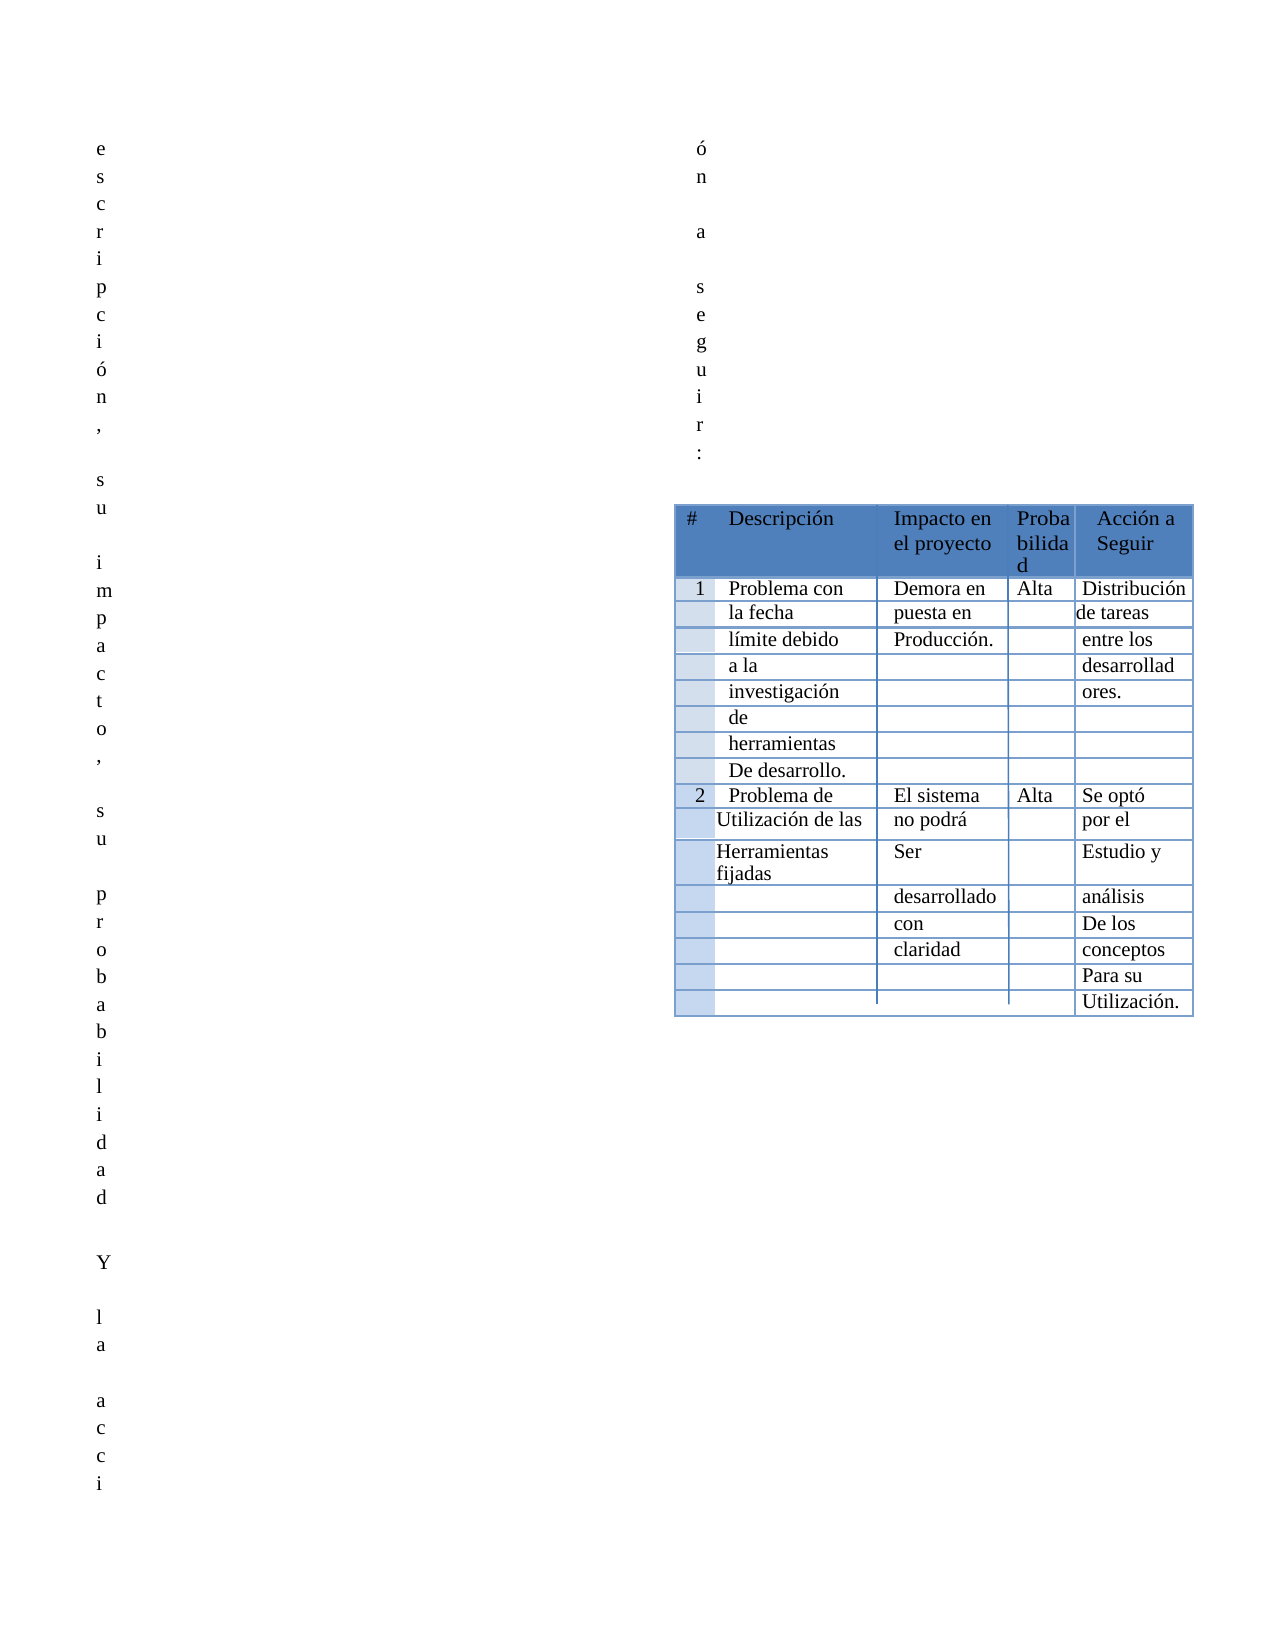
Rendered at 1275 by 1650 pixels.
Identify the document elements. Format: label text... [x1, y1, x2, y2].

table_cell Alta [1010, 785, 1074, 807]
table_cell [1010, 965, 1074, 989]
table_cell [715, 913, 876, 937]
table_cell herramientas [715, 733, 876, 757]
table_cell [1003, 707, 1007, 731]
table_cell [1076, 759, 1192, 783]
table_cell [676, 655, 715, 679]
table_cell [1003, 841, 1007, 884]
table_cell [715, 965, 876, 989]
table_cell [1003, 655, 1007, 679]
table_cell puesta en [879, 602, 1003, 626]
table_cell ores. [1076, 681, 1192, 705]
table_cell Problema con [715, 579, 876, 600]
table_cell de [715, 707, 876, 731]
table_cell [676, 809, 715, 838]
table_header [1003, 506, 1007, 576]
table_cell [1003, 759, 1007, 783]
table_header Impacto en el proyecto [879, 506, 1003, 576]
table_cell [879, 759, 1003, 783]
table_cell [1009, 681, 1074, 705]
table_cell [1003, 785, 1007, 807]
table_cell 1 [676, 579, 715, 600]
table_cell [1003, 965, 1008, 989]
table_cell [1003, 991, 1074, 1015]
table_cell [1003, 602, 1007, 626]
table_cell [1076, 733, 1192, 757]
table_cell [1010, 939, 1074, 963]
table_cell [676, 681, 715, 705]
table_cell de tareas [1076, 602, 1192, 626]
table_cell [676, 913, 715, 937]
table_cell [1003, 939, 1008, 963]
table_cell desarrollado [879, 886, 1003, 911]
table_cell Estudio y [1076, 841, 1192, 884]
table_cell [715, 939, 876, 963]
table_cell claridad [879, 939, 1003, 963]
table_cell [879, 991, 1003, 1015]
table_header Descripción [715, 506, 876, 576]
table_cell [676, 991, 715, 1015]
table_cell Problema de [715, 785, 876, 807]
table_cell [1003, 913, 1008, 937]
table_cell [1010, 841, 1074, 884]
table_cell [676, 886, 715, 911]
table_cell [1010, 759, 1074, 783]
table_cell Utilización. [1076, 991, 1192, 1015]
table_cell la fecha [715, 602, 876, 626]
table_cell por el [1076, 809, 1192, 838]
table_cell [1003, 809, 1007, 838]
table_cell [1009, 602, 1074, 626]
table_cell [879, 733, 1003, 757]
table_cell límite debido [715, 629, 876, 652]
table_cell De los [1076, 913, 1192, 937]
table_cell [1076, 707, 1192, 731]
table_cell investigación [715, 681, 876, 705]
table_cell El sistema [879, 785, 1003, 807]
table_cell a la [715, 655, 876, 679]
table_cell [1009, 629, 1074, 652]
table_cell [1003, 579, 1007, 600]
table_cell análisis [1076, 886, 1192, 911]
table_cell [879, 965, 1003, 989]
table_cell Producción. [879, 629, 1003, 652]
table_cell [676, 939, 715, 963]
table_cell [1010, 886, 1074, 911]
table_cell [715, 886, 876, 911]
table_cell [715, 991, 879, 1015]
table_cell [879, 655, 1003, 679]
table_cell Distribución [1076, 579, 1192, 600]
table_cell [1003, 681, 1007, 705]
table_cell [1010, 707, 1074, 731]
table_cell Para su [1076, 965, 1192, 989]
table_cell Ser [879, 841, 1003, 884]
table_cell [676, 602, 715, 626]
table_cell Herramientas fijadas [715, 841, 876, 884]
table_header # [676, 506, 715, 576]
table_cell desarrollad [1076, 655, 1192, 679]
table_cell 2 [676, 785, 715, 807]
table_cell [676, 965, 715, 989]
table_cell [676, 841, 715, 884]
table_cell [676, 733, 715, 757]
table_cell [1003, 733, 1007, 757]
table_cell Alta [1009, 579, 1074, 600]
table_cell [1010, 913, 1074, 937]
table_cell entre los [1076, 629, 1192, 652]
table_cell [1009, 655, 1074, 679]
table_cell Utilización de las [715, 809, 876, 838]
table_cell conceptos [1076, 939, 1192, 963]
table_cell Demora en [879, 579, 1003, 600]
table_cell [879, 681, 1003, 705]
table_header Proba bilida d [1009, 506, 1074, 576]
table_cell [676, 629, 715, 652]
table_cell [676, 707, 715, 731]
table_cell De desarrollo. [715, 759, 876, 783]
table_cell [879, 707, 1003, 731]
table_cell no podrá [879, 809, 1003, 838]
table_header Acción a Seguir [1076, 506, 1192, 576]
table_cell [676, 759, 715, 783]
table_cell Se optó [1076, 785, 1192, 807]
table_cell con [879, 913, 1003, 937]
table_cell [1010, 809, 1074, 838]
table_cell [1003, 886, 1007, 911]
table_cell [1003, 629, 1007, 652]
table_cell [1010, 733, 1074, 757]
